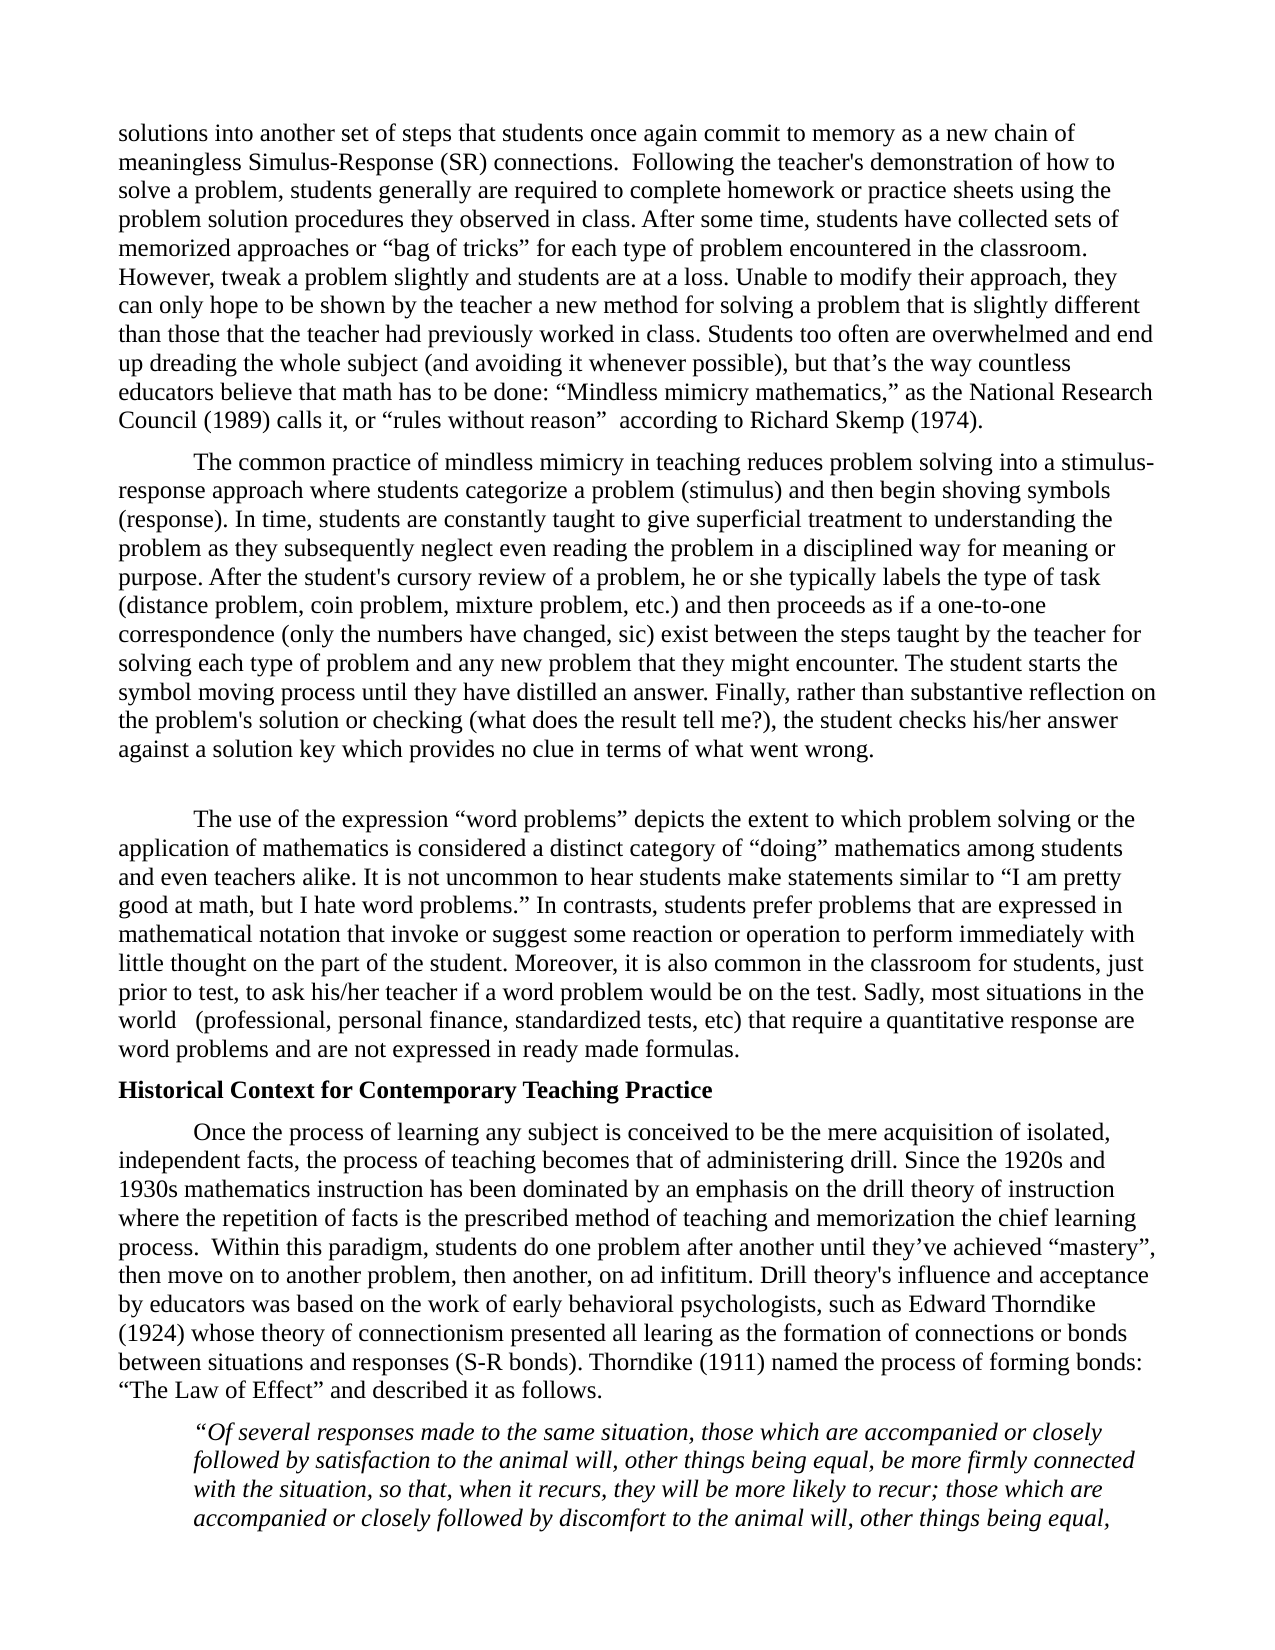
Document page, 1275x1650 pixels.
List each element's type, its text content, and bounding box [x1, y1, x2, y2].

text The use of the expression “word problems” depicts the extent to which problem solving or the application of mathematics is considered a distinct category of “doing” mathematics among students and even teachers alike. It is not uncommon to hear students make statements similar to “I am pretty good at math, but I hate word problems.” In contrasts, students prefer problems that are expressed in mathematical notation that invoke or suggest some reaction or operation to perform immediately with little thought on the part of the student. Moreover, it is also common in the classroom for students, just prior to test, to ask his/her teacher if a word problem would be on the test. Sadly, most situations in the world (professional, personal finance, standardized tests, etc) that require a quantitative response are word problems and are not expressed in ready made formulas. [118, 804, 1157, 1063]
text solutions into another set of steps that students once again commit to memory as a new chain of meaningless Simulus-Response (SR) connections. Following the teacher's demonstration of how to solve a problem, students generally are required to complete homework or practice sheets using the problem solution procedures they observed in class. After some time, students have collected sets of memorized approaches or “bag of tricks” for each type of problem encountered in the classroom. However, tweak a problem slightly and students are at a loss. Unable to modify their approach, they can only hope to be shown by the teacher a new method for solving a problem that is slightly different than those that the teacher had previously worked in class. Students too often are overwhelmed and end up dreading the whole subject (and avoiding it whenever possible), but that’s the way countless educators believe that math has to be done: “Mindless mimicry mathematics,” as the National Research Council (1989) calls it, or “rules without reason” according to Richard Skemp (1974). [118, 118, 1157, 434]
text Historical Context for Contemporary Teaching Practice [118, 1076, 1157, 1104]
text “Of several responses made to the same situation, those which are accompanied or closely followed by satisfaction to the animal will, other things being equal, be more firmly connected with the situation, so that, when it recurs, they will be more likely to recur; those which are accompanied or closely followed by discomfort to the animal will, other things being equal, [118, 1417, 1157, 1532]
text Once the process of learning any subject is conceived to be the mere acquisition of isolated, independent facts, the process of teaching becomes that of administering drill. Since the 1920s and 1930s mathematics instruction has been dominated by an emphasis on the drill theory of instruction where the repetition of facts is the prescribed method of teaching and memorization the chief learning process. Within this paradigm, students do one problem after another until they’ve achieved “mastery”, then move on to another problem, then another, on ad infititum. Drill theory's influence and acceptance by educators was based on the work of early behavioral psychologists, such as Edward Thorndike (1924) whose theory of connectionism presented all learing as the formation of connections or bonds between situations and responses (S-R bonds). Thorndike (1911) named the process of forming bonds: “The Law of Effect” and described it as follows. [118, 1117, 1157, 1404]
text The common practice of mindless mimicry in teaching reduces problem solving into a stimulus-response approach where students categorize a problem (stimulus) and then begin shoving symbols (response). In time, students are constantly taught to give superficial treatment to understanding the problem as they subsequently neglect even reading the problem in a disciplined way for meaning or purpose. After the student's cursory review of a problem, he or she typically labels the type of task (distance problem, coin problem, mixture problem, etc.) and then proceeds as if a one-to-one correspondence (only the numbers have changed, sic) exist between the steps taught by the teacher for solving each type of problem and any new problem that they might encounter. The student starts the symbol moving process until they have distilled an answer. Finally, rather than substantive reflection on the problem's solution or checking (what does the result tell me?), the student checks his/her answer against a solution key which provides no clue in terms of what went wrong. [118, 447, 1157, 763]
